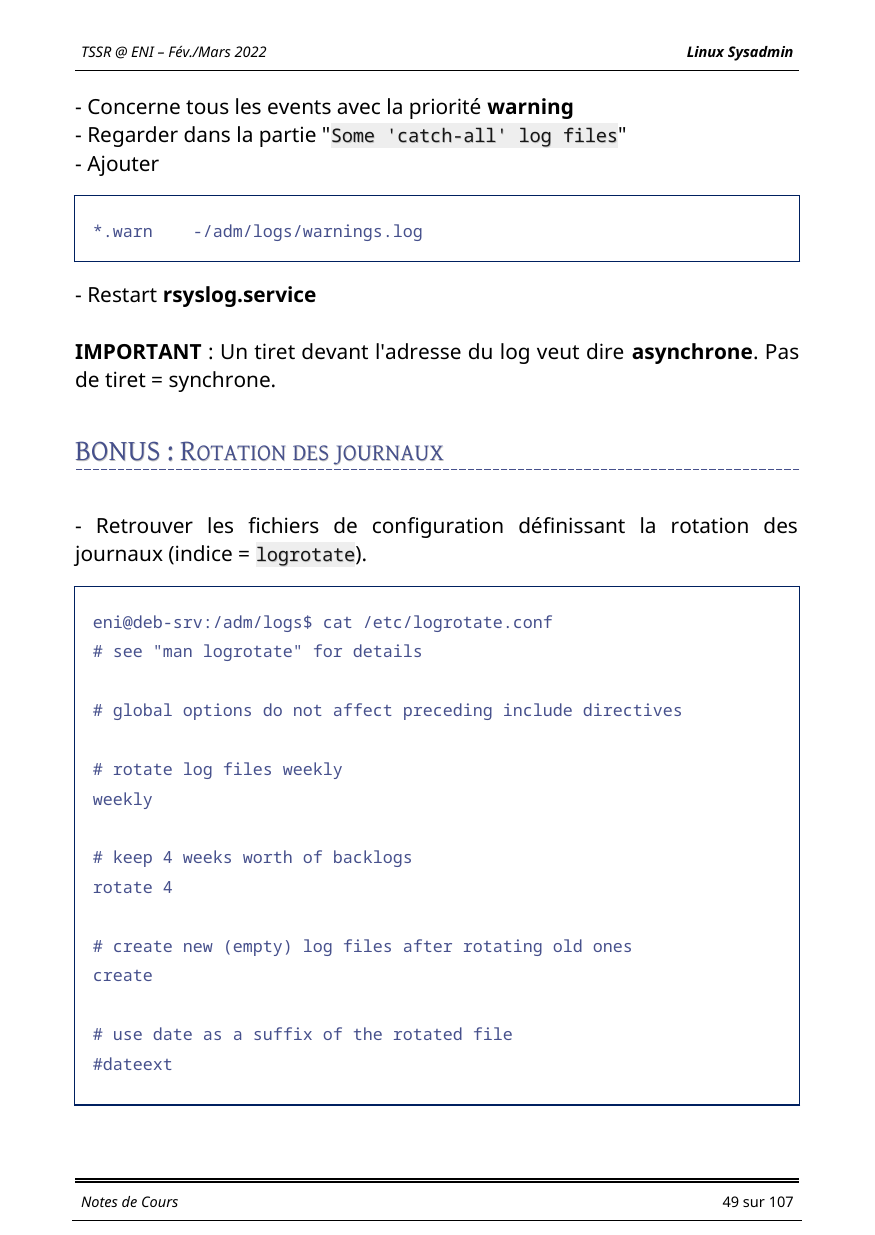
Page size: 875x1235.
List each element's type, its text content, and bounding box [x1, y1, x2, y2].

text weekly [75, 763, 799, 811]
text # use date as a suffix of the rotated file [75, 998, 799, 1028]
text BONUS : Rotation des journaux [75, 435, 799, 470]
text #dateext [75, 1028, 799, 1076]
text - Restart rsyslog.service [75, 280, 799, 308]
text create [75, 939, 799, 988]
text *.warn -/adm/logs/warnings.log [75, 196, 799, 261]
text eni@deb-srv:/adm/logs$ cat /etc/logrotate.conf [75, 587, 799, 615]
text rotate 4 [75, 851, 799, 899]
text - Regarder dans la partie "Some 'catch-all' log files" [75, 121, 799, 149]
text # create new (empty) log files after rotating old ones [75, 910, 799, 939]
text # global options do not affect preceding include directives [75, 674, 799, 722]
text - Concerne tous les events avec la priorité warning [75, 92, 799, 121]
text # keep 4 weeks worth of backlogs [75, 822, 799, 851]
text IMPORTANT : Un tiret devant l'adresse du log veut dire asynchrone. Pas de tiret = synchrone. [75, 337, 799, 394]
text - Ajouter [75, 149, 799, 177]
text - Retrouver les fichiers de configuration définissant la rotation des journaux (indice = logrotate). [75, 511, 799, 568]
text # rotate log files weekly [75, 733, 799, 763]
text # see "man logrotate" for details [75, 615, 799, 663]
